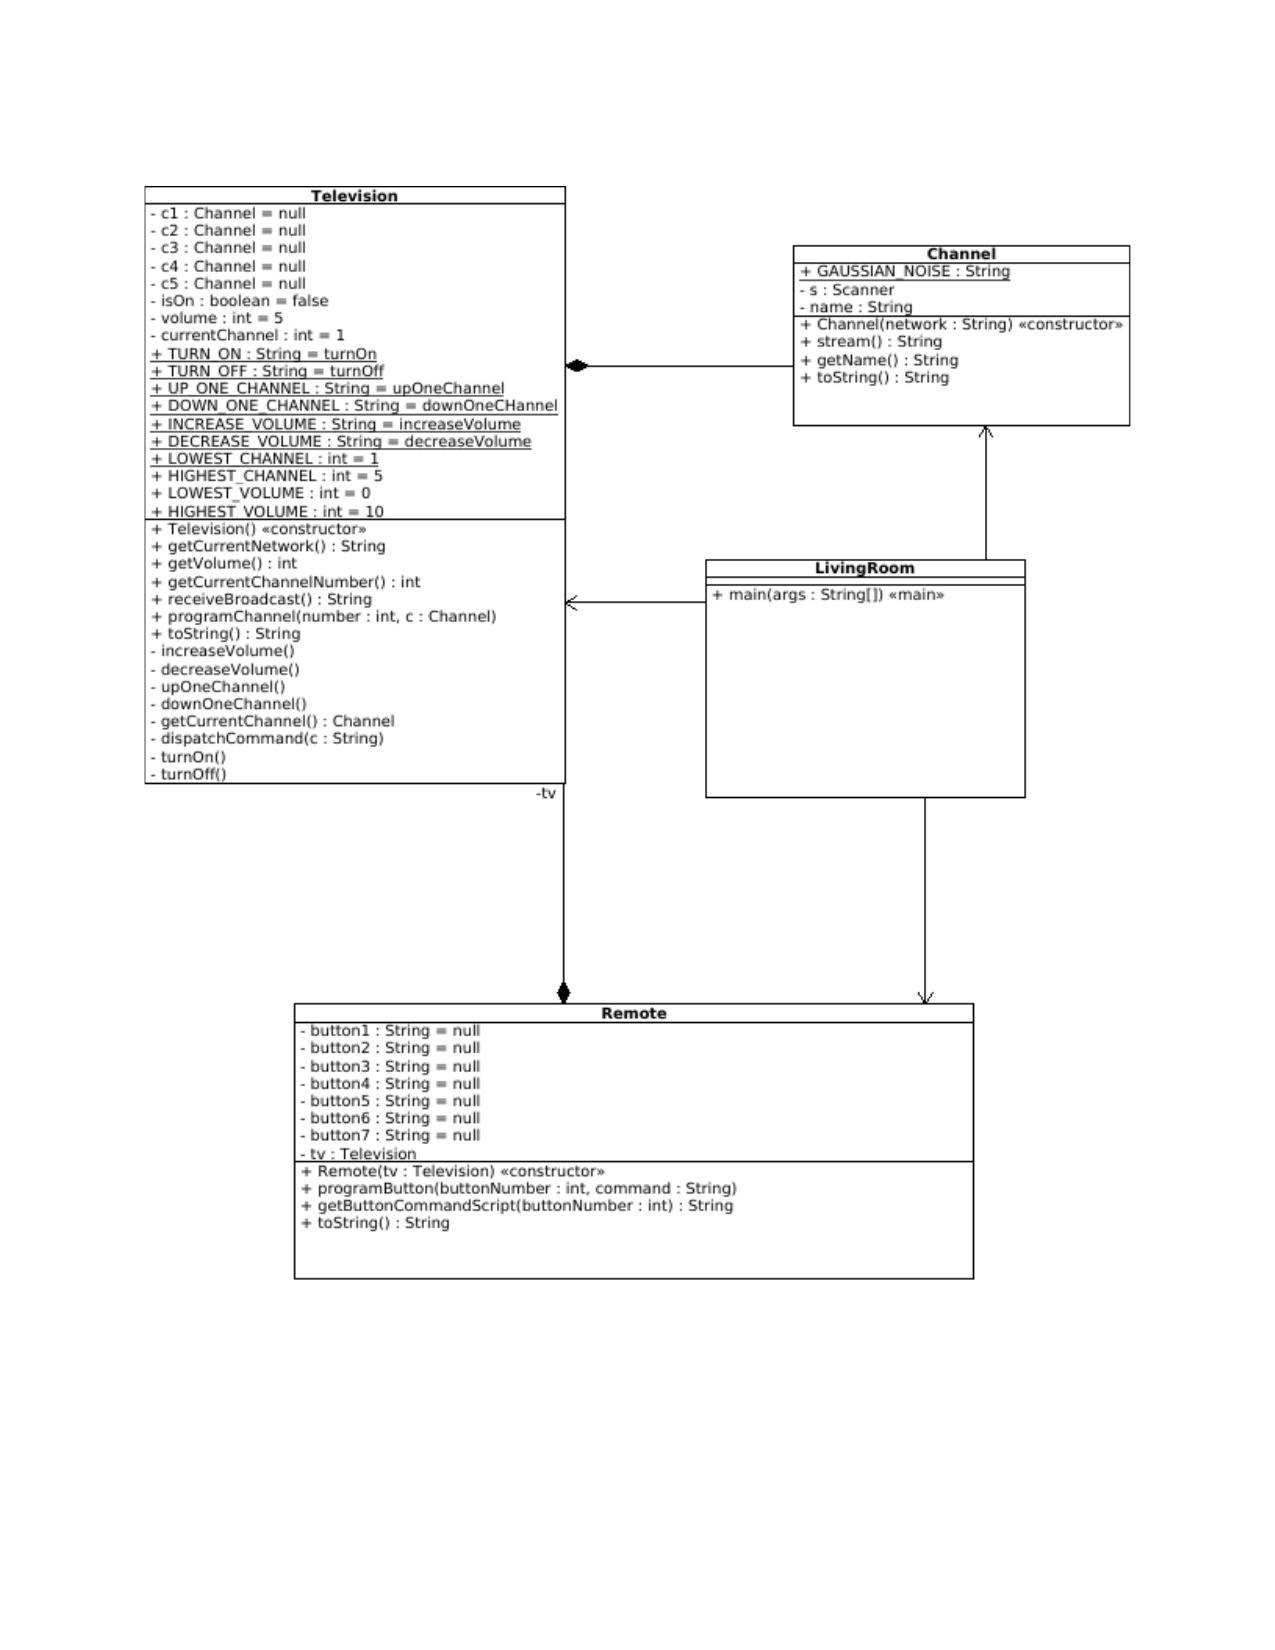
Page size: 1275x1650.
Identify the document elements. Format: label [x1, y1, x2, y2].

picture [144, 186, 1131, 1283]
